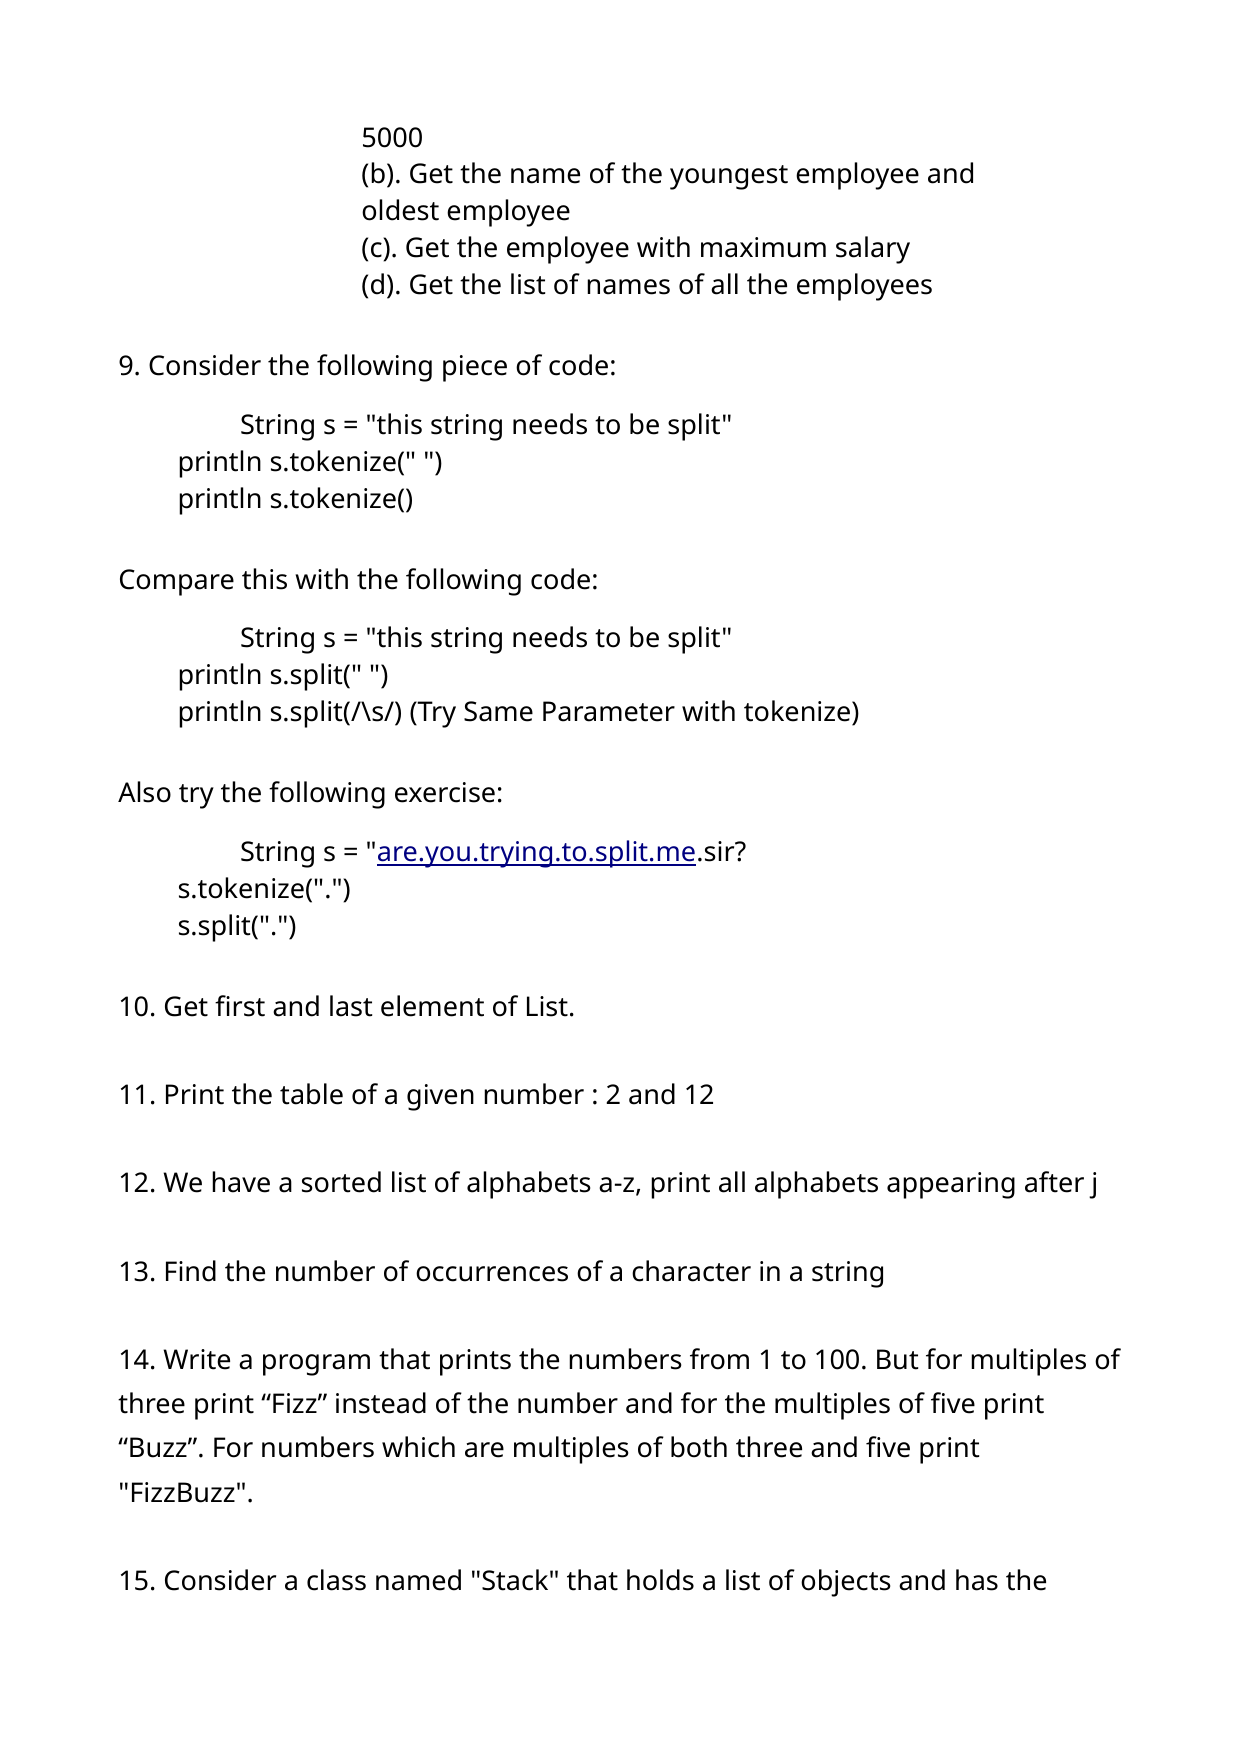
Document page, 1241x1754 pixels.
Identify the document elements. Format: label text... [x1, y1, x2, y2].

text (d). Get the list of names of all the employees [361, 266, 1004, 302]
text println s.split(" ") [177, 656, 1063, 693]
text 12. We have a sorted list of alphabets a-z, print all alphabets appearing after j [118, 1164, 1122, 1201]
text println s.tokenize() [177, 479, 1063, 516]
text 10. Get first and last element of List. [118, 987, 1122, 1024]
text String s = "this string needs to be split" [240, 619, 1063, 656]
text 14. Write a program that prints the numbers from 1 to 100. But for multiples of three print “Fizz” instead of the number and for the multiples of five print “Buzz”. For numbers which are multiples of both three and five print "FizzBuzz". [118, 1341, 1122, 1510]
text Also try the following exercise: [118, 774, 1122, 811]
text println s.split(/\s/) (Try Same Parameter with tokenize) [177, 693, 1063, 729]
text 15. Consider a class named "Stack" that holds a list of objects and has the [118, 1561, 1122, 1598]
text String s = "this string needs to be split" [240, 405, 1063, 442]
text 5000 [361, 118, 1004, 155]
text 9. Consider the following piece of code: [118, 347, 1122, 383]
text Compare this with the following code: [118, 560, 1122, 597]
text 13. Find the number of occurrences of a character in a string [118, 1252, 1122, 1289]
text (c). Get the employee with maximum salary [361, 229, 1004, 266]
text println s.tokenize(" ") [177, 442, 1063, 479]
text s.split(".") [177, 906, 1063, 943]
text s.tokenize(".") [177, 869, 1063, 906]
text String s = "are.you.trying.to.split.me.sir? [240, 832, 1063, 869]
text 11. Print the table of a given number : 2 and 12 [118, 1076, 1122, 1112]
text (b). Get the name of the youngest employee and oldest employee [361, 155, 1004, 229]
